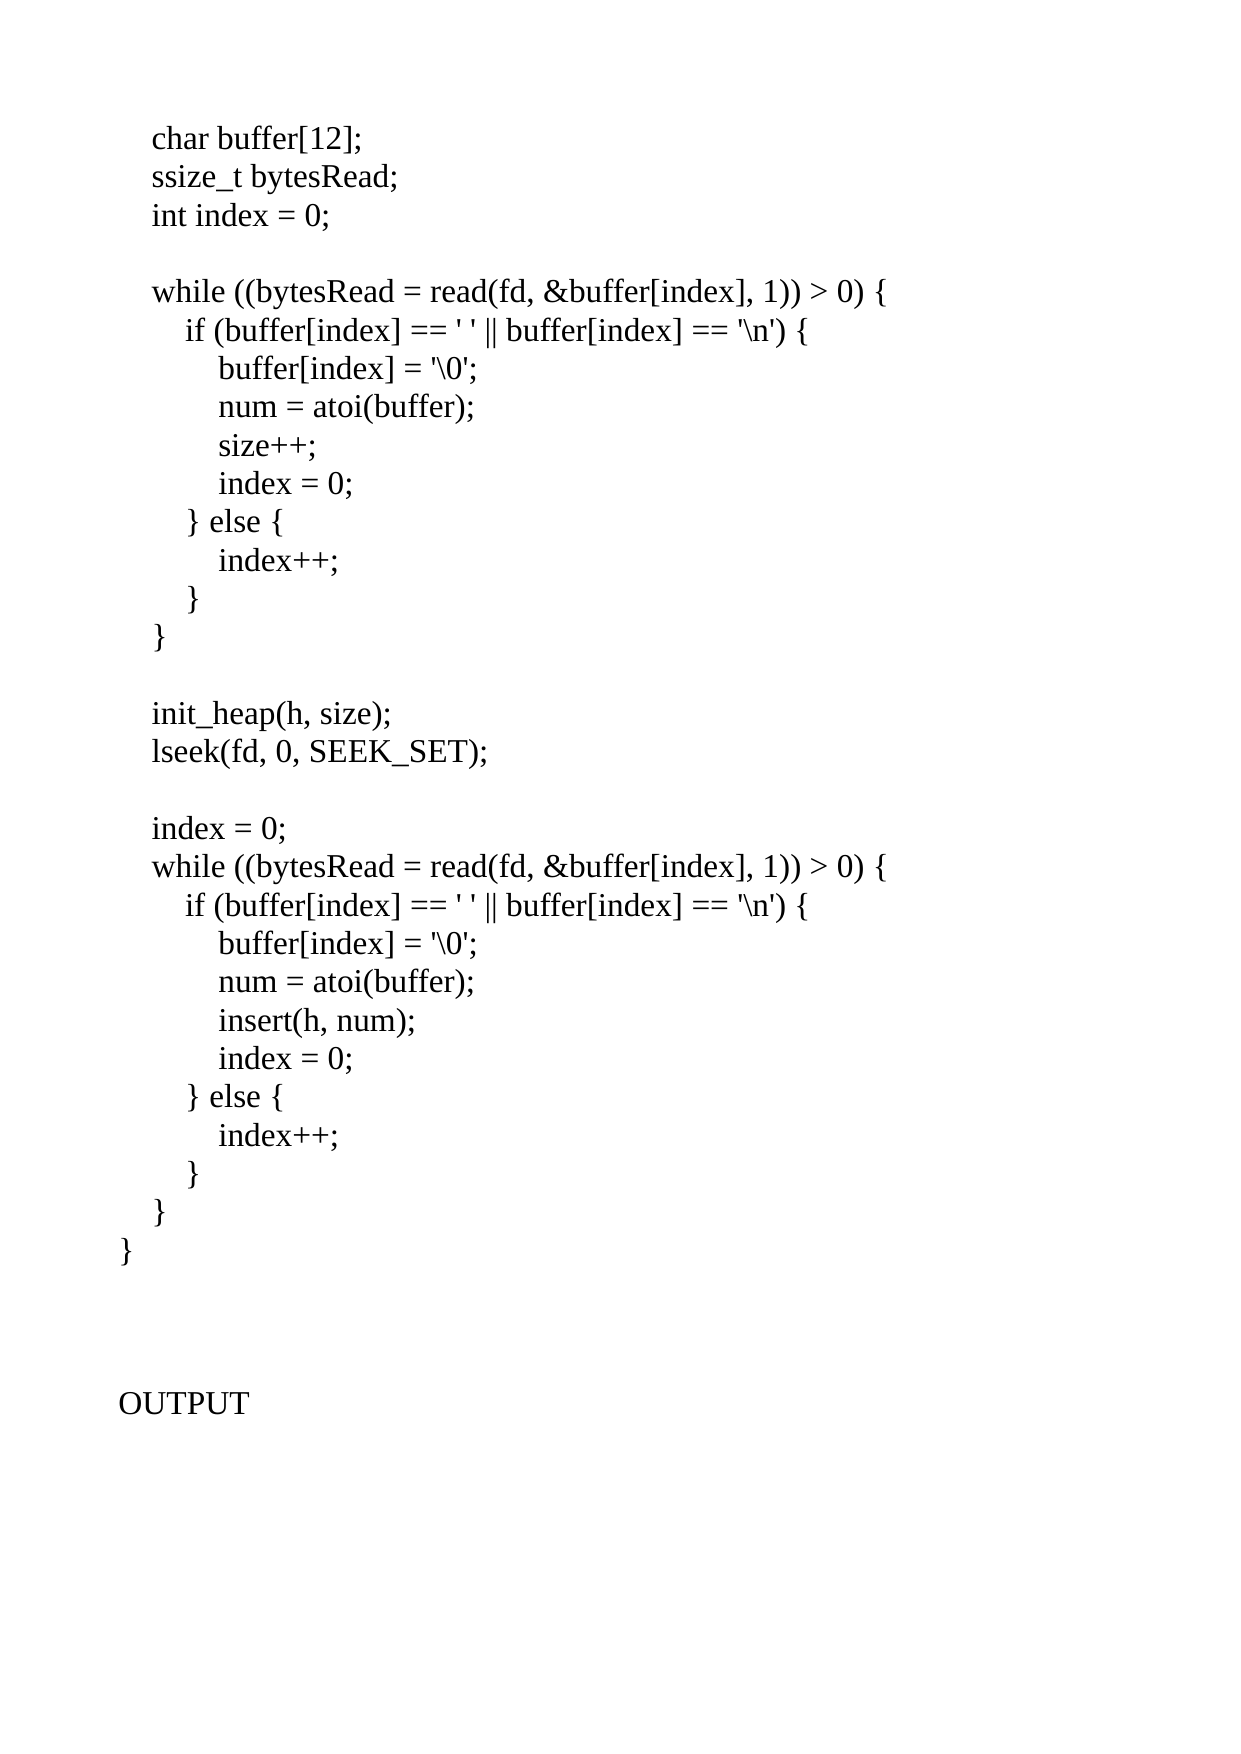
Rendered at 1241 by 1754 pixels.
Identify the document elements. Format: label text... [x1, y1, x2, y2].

text index++; [118, 540, 1122, 578]
text if (buffer[index] == ' ' || buffer[index] == '\n') { [118, 310, 1122, 348]
text num = atoi(buffer); [118, 386, 1122, 425]
text OUTPUT [118, 1383, 1122, 1421]
text } [118, 1191, 1122, 1230]
text while ((bytesRead = read(fd, &buffer[index], 1)) > 0) { [118, 271, 1122, 310]
text buffer[index] = '\0'; [118, 348, 1122, 386]
text index = 0; [118, 1038, 1122, 1076]
text ssize_t bytesRead; [118, 156, 1122, 195]
text lseek(fd, 0, SEEK_SET); [118, 731, 1122, 770]
text } [118, 1153, 1122, 1191]
text index = 0; [118, 463, 1122, 501]
text int index = 0; [118, 195, 1122, 233]
text } else { [118, 1076, 1122, 1115]
text } else { [118, 501, 1122, 540]
text } [118, 616, 1122, 655]
text } [118, 1230, 1122, 1268]
text num = atoi(buffer); [118, 961, 1122, 1000]
text if (buffer[index] == ' ' || buffer[index] == '\n') { [118, 885, 1122, 923]
text } [118, 578, 1122, 616]
text init_heap(h, size); [118, 693, 1122, 731]
text char buffer[12]; [118, 118, 1122, 156]
text insert(h, num); [118, 1000, 1122, 1038]
text size++; [118, 425, 1122, 463]
text buffer[index] = '\0'; [118, 923, 1122, 961]
text index = 0; [118, 808, 1122, 846]
text while ((bytesRead = read(fd, &buffer[index], 1)) > 0) { [118, 846, 1122, 885]
text index++; [118, 1115, 1122, 1153]
